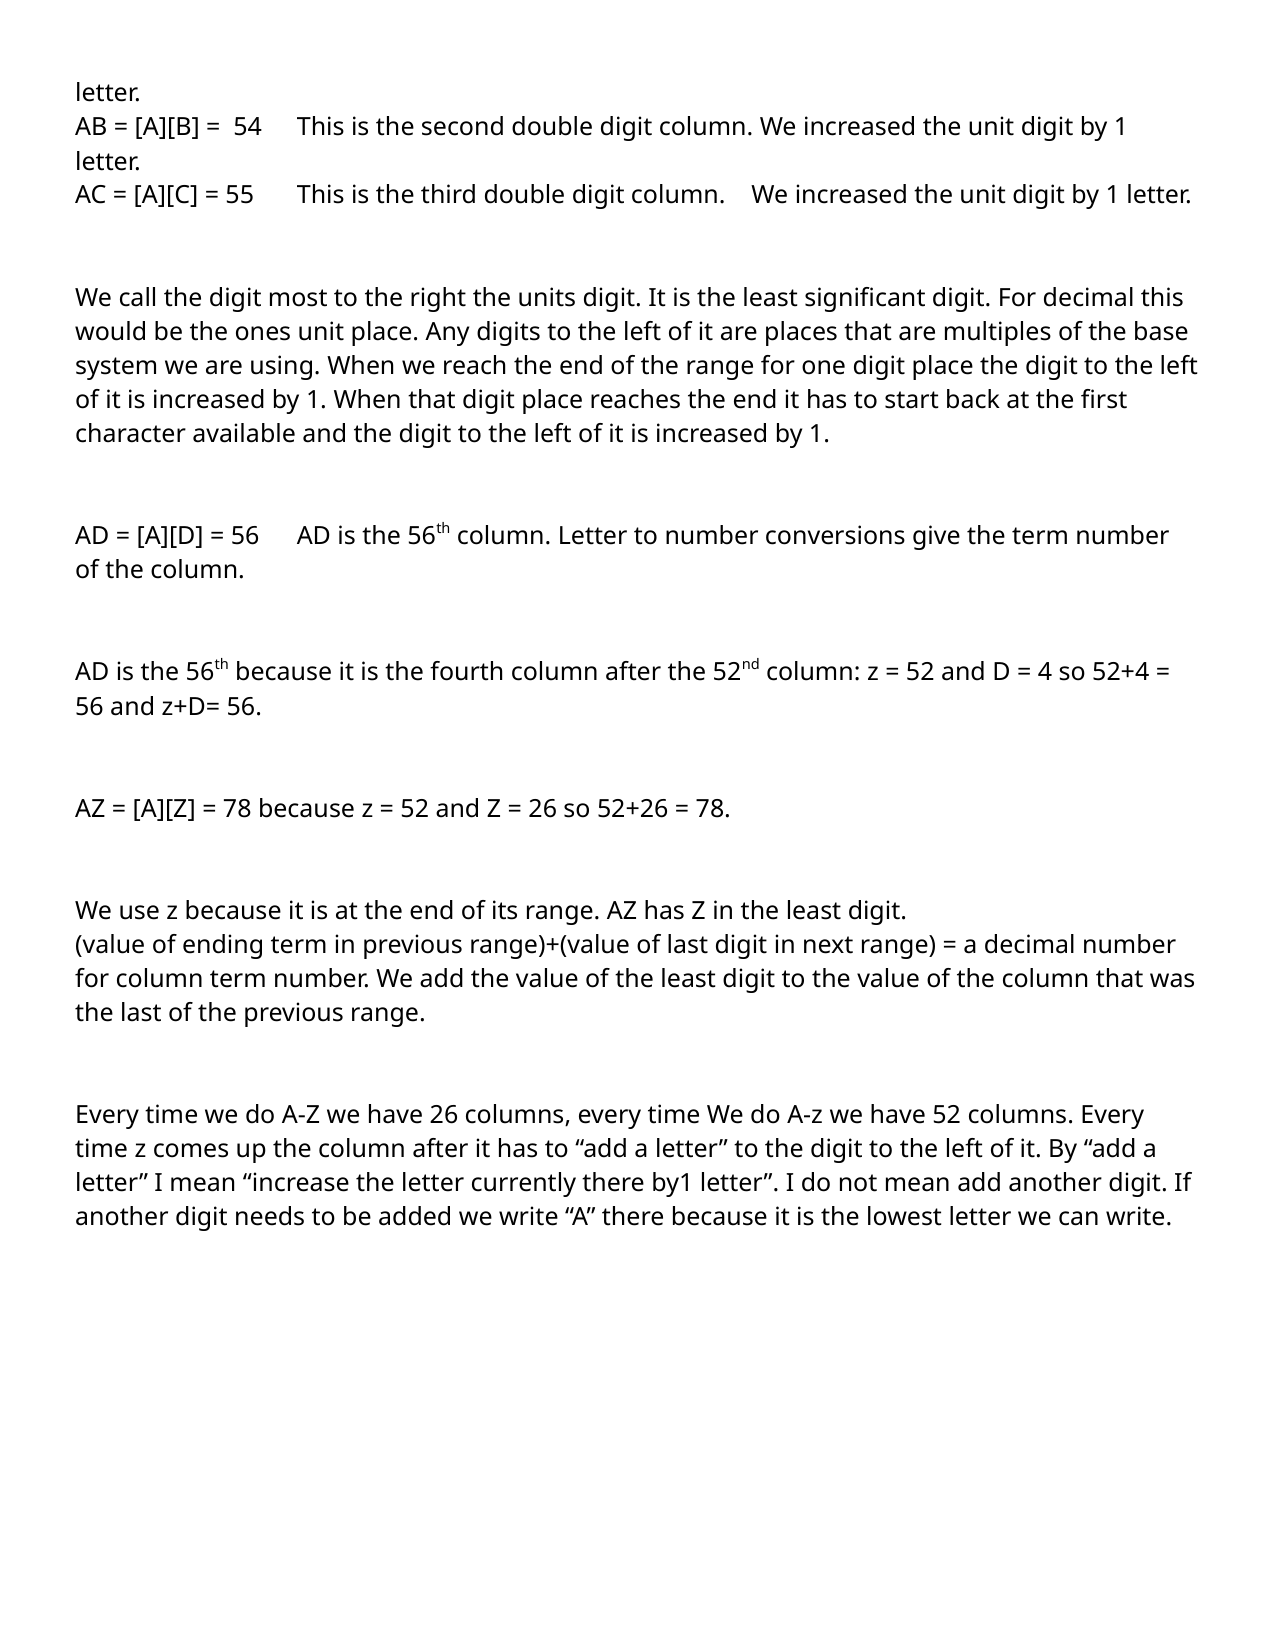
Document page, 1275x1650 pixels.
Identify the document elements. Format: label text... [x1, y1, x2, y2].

text We use z because it is at the end of its range. AZ has Z in the least digit. [75, 892, 1200, 927]
text AZ = [A][Z] = 78 because z = 52 and Z = 26 so 52+26 = 78. [75, 790, 1200, 824]
text letter. [75, 75, 1200, 109]
text AD is the 56th because it is the fourth column after the 52nd column: z = 52 and D = 4 so 52+4 = 56 and z+D= 56. [75, 654, 1200, 722]
text AC = [A][C] = 55 This is the third double digit column. We increased the unit digit by 1 letter. [75, 177, 1200, 211]
text Every time we do A-Z we have 26 columns, every time We do A-z we have 52 columns. Every time z comes up the column after it has to “add a letter” to the digit to the left of it. By “add a letter” I mean “increase the letter currently there by1 letter”. I do not mean add another digit. If another digit needs to be added we write “A” there because it is the lowest letter we can write. [75, 1097, 1200, 1233]
text We call the digit most to the right the units digit. It is the least significant digit. For decimal this would be the ones unit place. Any digits to the left of it are places that are multiples of the base system we are using. When we reach the end of the range for one digit place the digit to the left of it is increased by 1. When that digit place reaches the end it has to start back at the first character available and the digit to the left of it is increased by 1. [75, 279, 1200, 450]
text (value of ending term in previous range)+(value of last digit in next range) = a decimal number for column term number. We add the value of the least digit to the value of the column that was the last of the previous range. [75, 927, 1200, 1029]
text AB = [A][B] = 54 This is the second double digit column. We increased the unit digit by 1 letter. [75, 109, 1200, 177]
text AD = [A][D] = 56 AD is the 56th column. Letter to number conversions give the term number of the column. [75, 518, 1200, 586]
